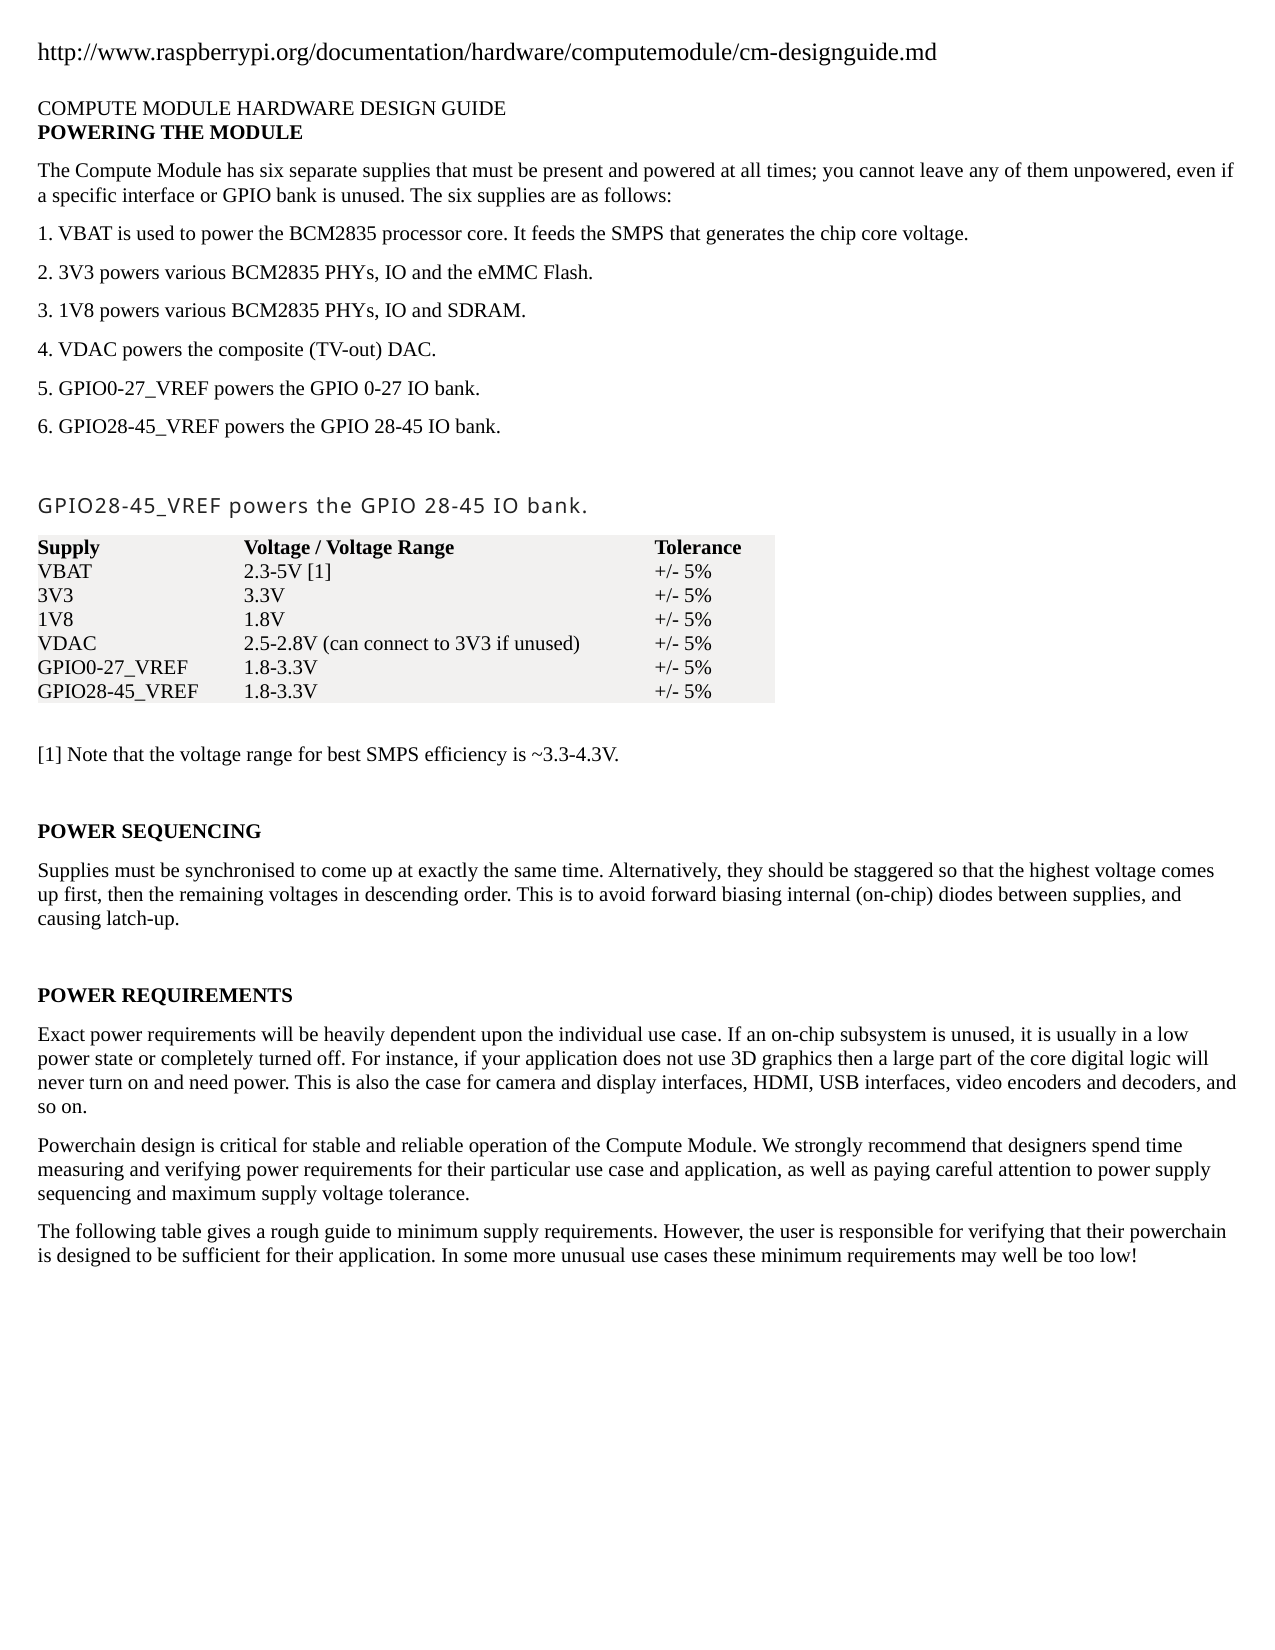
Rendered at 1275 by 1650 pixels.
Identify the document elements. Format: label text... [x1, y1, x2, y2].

text [1] Note that the voltage range for best SMPS efficiency is ~3.3-4.3V. [37, 742, 1237, 766]
text POWERING THE MODULE [37, 120, 1237, 144]
text 6. GPIO28-45_VREF powers the GPIO 28-45 IO bank. [37, 414, 1237, 438]
text 2. 3V3 powers various BCM2835 PHYs, IO and the eMMC Flash. [37, 260, 1237, 284]
text Exact power requirements will be heavily dependent upon the individual use case. If an on-chip subsystem is unused, it is usually in a low power state or completely turned off. For instance, if your application does not use 3D graphics then a large part of the core digital logic will never turn on and need power. This is also the case for camera and display interfaces, HDMI, USB interfaces, video encoders and decoders, and so on. [37, 1022, 1237, 1118]
text Powerchain design is critical for stable and reliable operation of the Compute Module. We strongly recommend that designers spend time measuring and verifying power requirements for their particular use case and application, as well as paying careful attention to power supply sequencing and maximum supply voltage tolerance. [37, 1133, 1237, 1205]
table_cell 3V3 [38, 583, 244, 607]
text The Compute Module has six separate supplies that must be present and powered at all times; you cannot leave any of them unpowered, even if a specific interface or GPIO bank is unused. The six supplies are as follows: [37, 158, 1237, 207]
table_cell +/- 5% [654, 655, 775, 679]
text POWER REQUIREMENTS [37, 983, 1237, 1007]
table_cell 1.8-3.3V [244, 679, 654, 703]
table_cell 1.8V [244, 607, 654, 631]
table_cell +/- 5% [654, 583, 775, 607]
text POWER SEQUENCING [37, 819, 1237, 843]
table_cell 1V8 [38, 607, 244, 631]
table_header Tolerance [654, 535, 775, 559]
table_cell 2.5-2.8V (can connect to 3V3 if unused) [244, 631, 654, 655]
table_cell GPIO0-27_VREF [38, 655, 244, 679]
table_cell 2.3-5V [1] [244, 559, 654, 583]
table_cell GPIO28-45_VREF [38, 679, 244, 703]
table_cell +/- 5% [654, 631, 775, 655]
text 5. GPIO0-27_VREF powers the GPIO 0-27 IO bank. [37, 376, 1237, 400]
table_cell VBAT [38, 559, 244, 583]
text 1. VBAT is used to power the BCM2835 processor core. It feeds the SMPS that generates the chip core voltage. [37, 221, 1237, 245]
table_cell +/- 5% [654, 607, 775, 631]
text COMPUTE MODULE HARDWARE DESIGN GUIDE [37, 96, 1237, 120]
table_cell VDAC [38, 631, 244, 655]
text Supplies must be synchronised to come up at exactly the same time. Alternatively, they should be staggered so that the highest voltage comes up first, then the remaining voltages in descending order. This is to avoid forward biasing internal (on-chip) diodes between supplies, and causing latch-up. [37, 858, 1237, 930]
text 4. VDAC powers the composite (TV-out) DAC. [37, 337, 1237, 361]
table_cell 3.3V [244, 583, 654, 607]
text The following table gives a rough guide to minimum supply requirements. However, the user is responsible for verifying that their powerchain is designed to be sufficient for their application. In some more unusual use cases these minimum requirements may well be too low! [37, 1219, 1237, 1267]
text 3. 1V8 powers various BCM2835 PHYs, IO and SDRAM. [37, 298, 1237, 322]
table_cell +/- 5% [654, 559, 775, 583]
text GPIO28-45_VREF powers the GPIO 28-45 IO bank. [37, 492, 1237, 520]
table_cell +/- 5% [654, 679, 775, 703]
table_header Voltage / Voltage Range [244, 535, 654, 559]
table_header Supply [38, 535, 244, 559]
table_cell 1.8-3.3V [244, 655, 654, 679]
